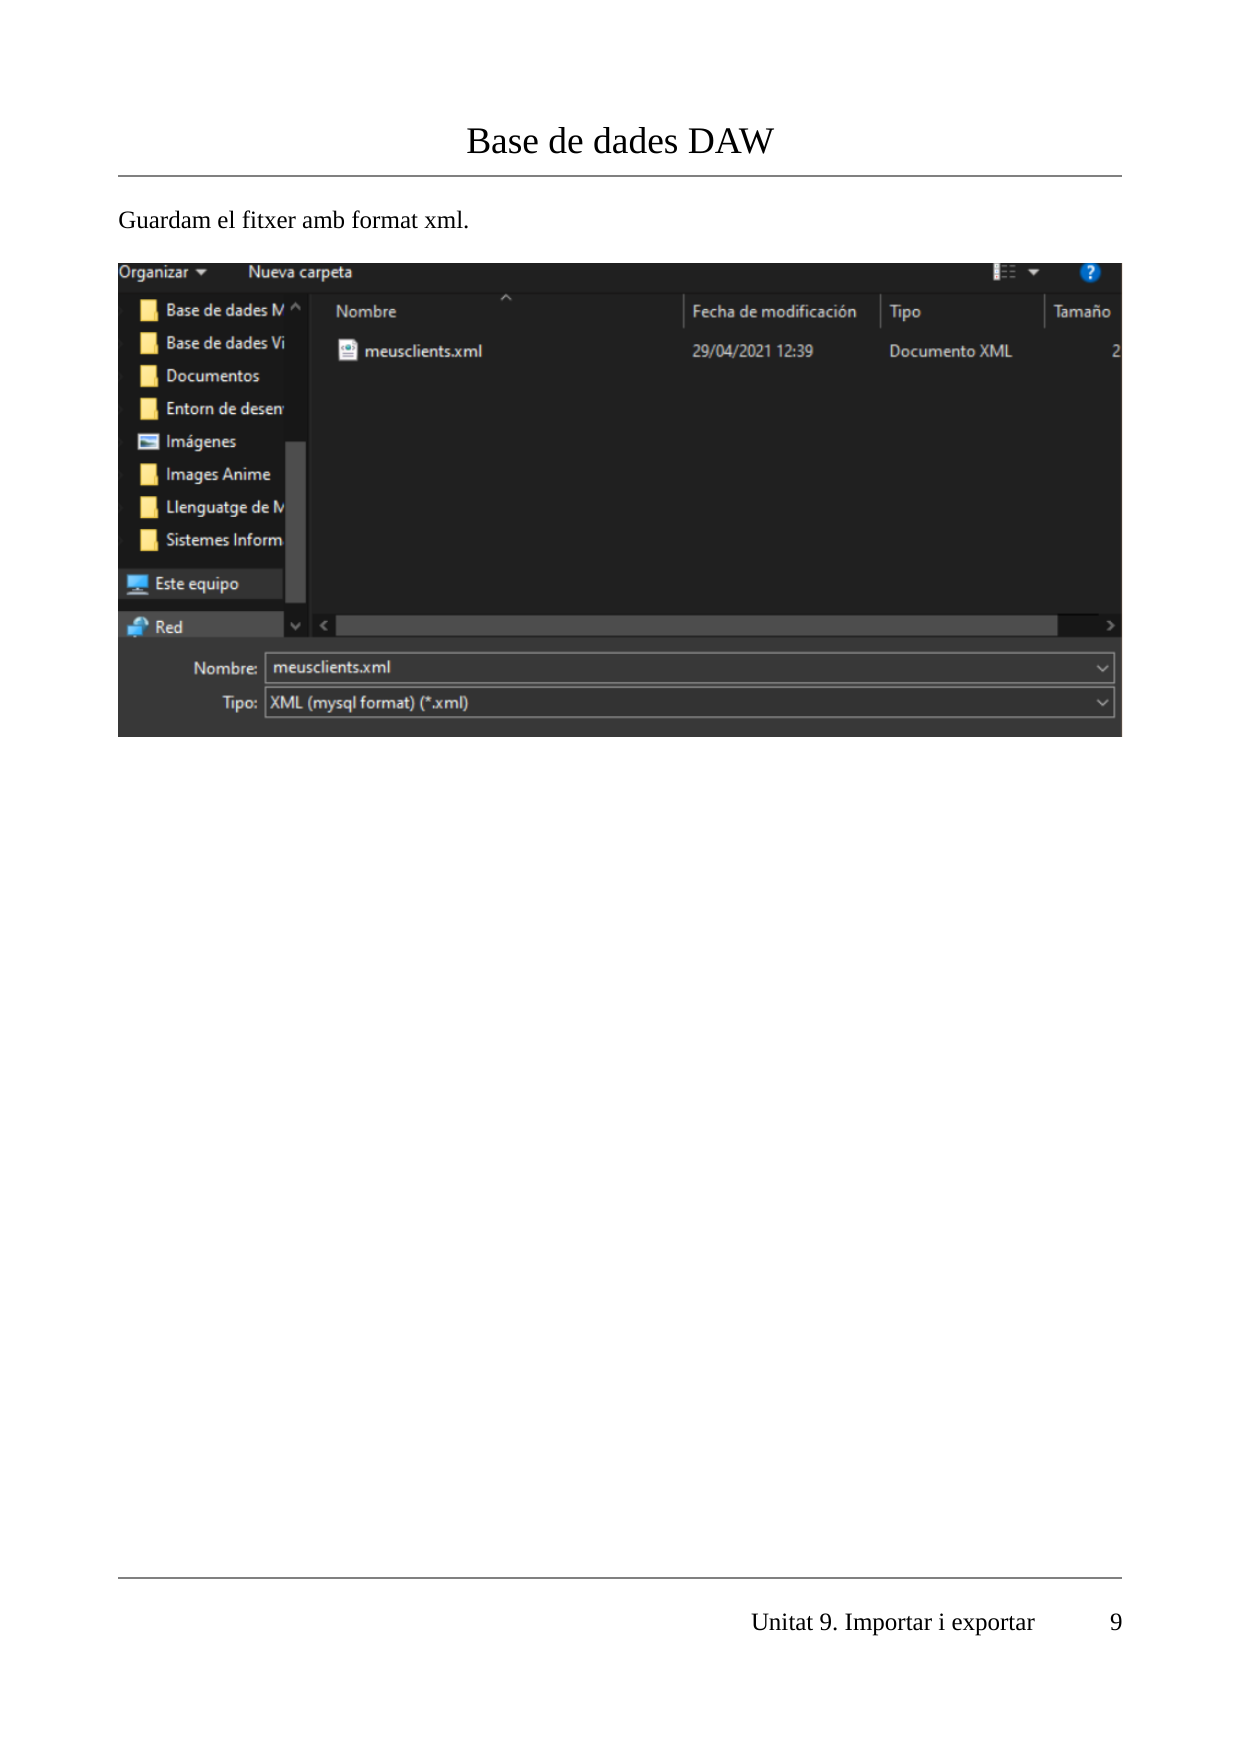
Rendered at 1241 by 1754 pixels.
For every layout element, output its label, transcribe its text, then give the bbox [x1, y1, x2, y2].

text Guardam el fitxer amb format xml. [118, 206, 1122, 234]
picture [118, 263, 1123, 737]
